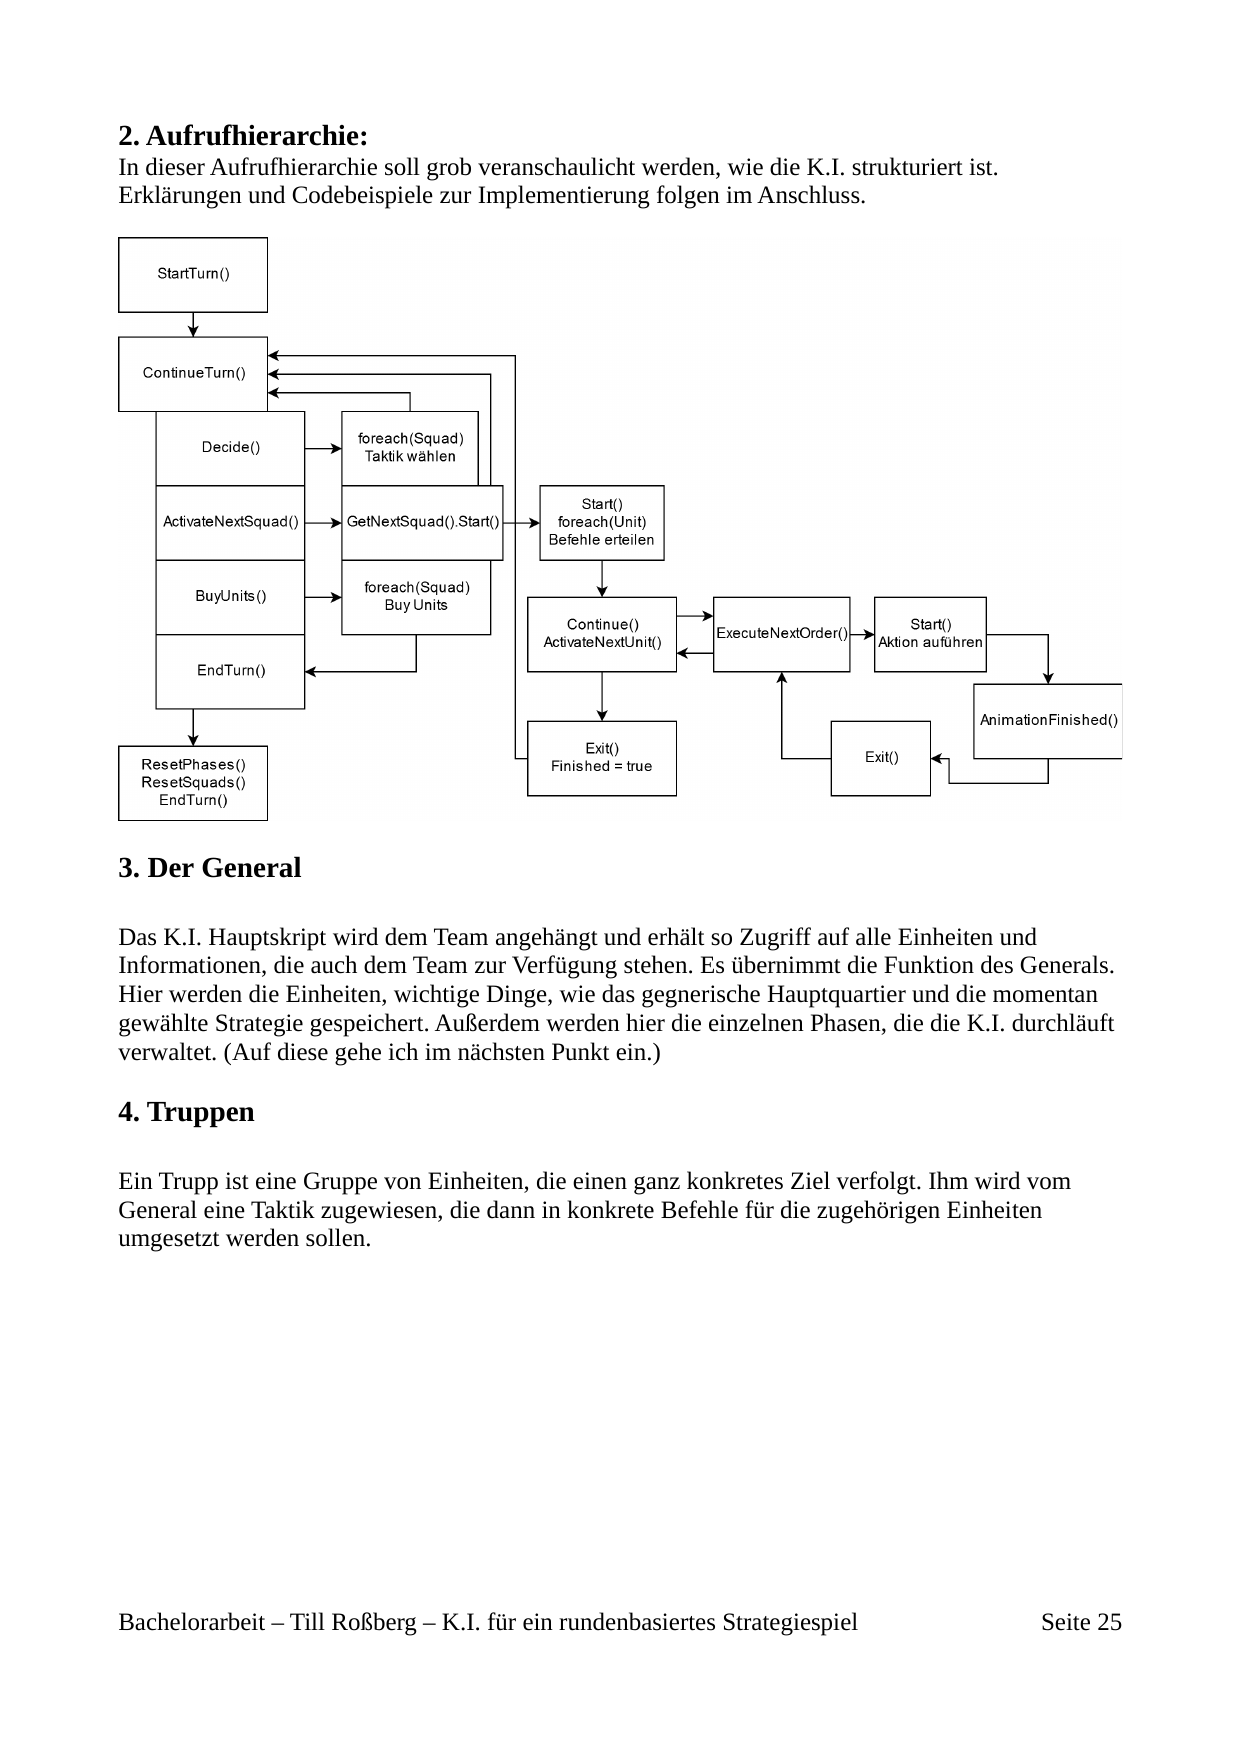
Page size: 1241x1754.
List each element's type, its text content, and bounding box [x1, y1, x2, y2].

text 3. Der General [118, 850, 1122, 883]
text In dieser Aufrufhierarchie soll grob veranschaulicht werden, wie die K.I. strukturiert ist. Erklärungen und Codebeispiele zur Implementierung folgen im Anschluss. [118, 152, 1122, 209]
text Ein Trupp ist eine Gruppe von Einheiten, die einen ganz konkretes Ziel verfolgt. Ihm wird vom General eine Taktik zugewiesen, die dann in konkrete Befehle für die zugehörigen Einheiten umgesetzt werden sollen. [118, 1166, 1122, 1252]
text 2. Aufrufhierarchie: [118, 118, 1122, 152]
picture [118, 237, 1123, 821]
text 4. Truppen [118, 1094, 1122, 1128]
text Das K.I. Hauptskript wird dem Team angehängt und erhält so Zugriff auf alle Einheiten und Informationen, die auch dem Team zur Verfügung stehen. Es übernimmt die Funktion des Generals. Hier werden die Einheiten, wichtige Dinge, wie das gegnerische Hauptquartier und die momentan gewählte Strategie gespeichert. Außerdem werden hier die einzelnen Phasen, die die K.I. durchläuft verwaltet. (Auf diese gehe ich im nächsten Punkt ein.) [118, 922, 1122, 1065]
